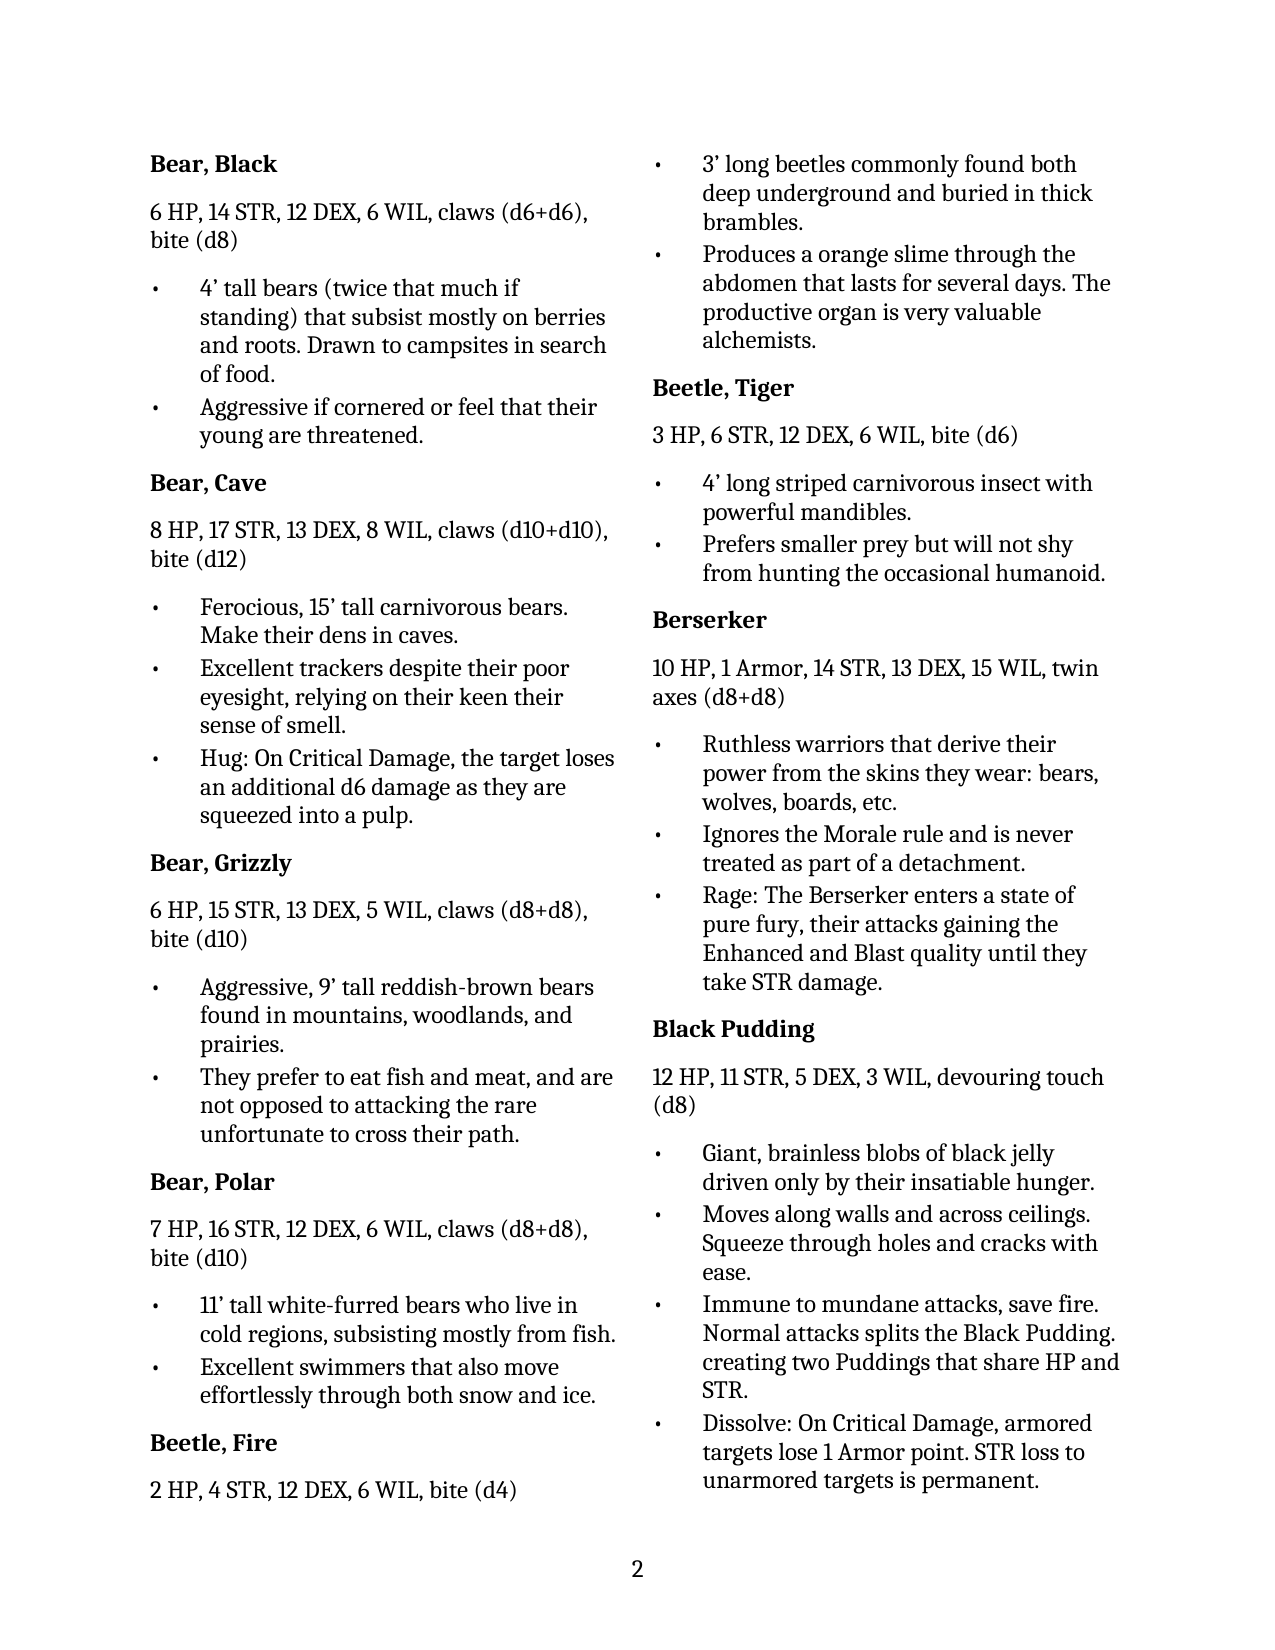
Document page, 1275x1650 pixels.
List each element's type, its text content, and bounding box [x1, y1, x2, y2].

text Beetle, Tiger [652, 374, 1125, 402]
list Ruthless warriors that derive their power from the skins they wear: bears, wolves, boards, etc. [652, 730, 1125, 816]
list Ferocious, 15’ tall carnivorous bears. Make their dens in caves. [150, 592, 622, 650]
text 2 HP, 4 STR, 12 DEX, 6 WIL, bite (d4) [150, 1476, 622, 1505]
list Dissolve: On Critical Damage, armored targets lose 1 Armor point. STR loss to unarmored targets is permanent. [652, 1409, 1125, 1495]
text Bear, Grizzly [150, 849, 622, 877]
list Ignores the Morale rule and is never treated as part of a detachment. [652, 820, 1125, 877]
list Giant, brainless blobs of black jelly driven only by their insatiable hunger. [652, 1139, 1125, 1196]
text 6 HP, 15 STR, 13 DEX, 5 WIL, claws (d8+d8), bite (d10) [150, 896, 622, 954]
text 7 HP, 16 STR, 12 DEX, 6 WIL, claws (d8+d8), bite (d10) [150, 1215, 622, 1272]
text 8 HP, 17 STR, 13 DEX, 8 WIL, claws (d10+d10), bite (d12) [150, 516, 622, 574]
list Hug: On Critical Damage, the target loses an additional d6 damage as they are squeezed into a pulp. [150, 744, 622, 830]
list Immune to mundane attacks, save fire. Normal attacks splits the Black Pudding. creating two Puddings that share HP and STR. [652, 1290, 1125, 1405]
text 10 HP, 1 Armor, 14 STR, 13 DEX, 15 WIL, twin axes (d8+d8) [652, 654, 1125, 711]
list 4’ tall bears (twice that much if standing) that subsist mostly on berries and roots. Drawn to campsites in search of food. [150, 274, 622, 389]
text Berserker [652, 606, 1125, 635]
list 4’ long striped carnivorous insect with powerful mandibles. [652, 469, 1125, 526]
text 6 HP, 14 STR, 12 DEX, 6 WIL, claws (d6+d6), bite (d8) [150, 197, 622, 255]
text 3 HP, 6 STR, 12 DEX, 6 WIL, bite (d6) [652, 421, 1125, 450]
text 12 HP, 11 STR, 5 DEX, 3 WIL, devouring touch (d8) [652, 1062, 1125, 1120]
list 11’ tall white-furred bears who live in cold regions, subsisting mostly from fish. [150, 1291, 622, 1349]
list 3’ long beetles commonly found both deep underground and buried in thick brambles. [652, 150, 1125, 236]
list Moves along walls and across ceilings. Squeeze through holes and cracks with ease. [652, 1200, 1125, 1286]
list Aggressive, 9’ tall reddish-brown bears found in mountains, woodlands, and prairies. [150, 972, 622, 1059]
list Rage: The Berserker enters a state of pure fury, their attacks gaining the Enhanced and Blast quality until they take STR damage. [652, 881, 1125, 996]
text Black Pudding [652, 1015, 1125, 1044]
text Bear, Cave [150, 469, 622, 497]
text Bear, Black [150, 150, 622, 179]
list Prefers smaller prey but will not shy from hunting the occasional humanoid. [652, 530, 1125, 587]
list They prefer to eat fish and meat, and are not opposed to attacking the rare unfortunate to cross their path. [150, 1062, 622, 1149]
text Bear, Polar [150, 1167, 622, 1196]
list Excellent swimmers that also move effortlessly through both snow and ice. [150, 1352, 622, 1410]
list Aggressive if cornered or feel that their young are threatened. [150, 392, 622, 450]
list Produces a orange slime through the abdomen that lasts for several days. The productive organ is very valuable alchemists. [652, 240, 1125, 355]
text Beetle, Fire [150, 1429, 622, 1457]
list Excellent trackers despite their poor eyesight, relying on their keen their sense of smell. [150, 654, 622, 740]
